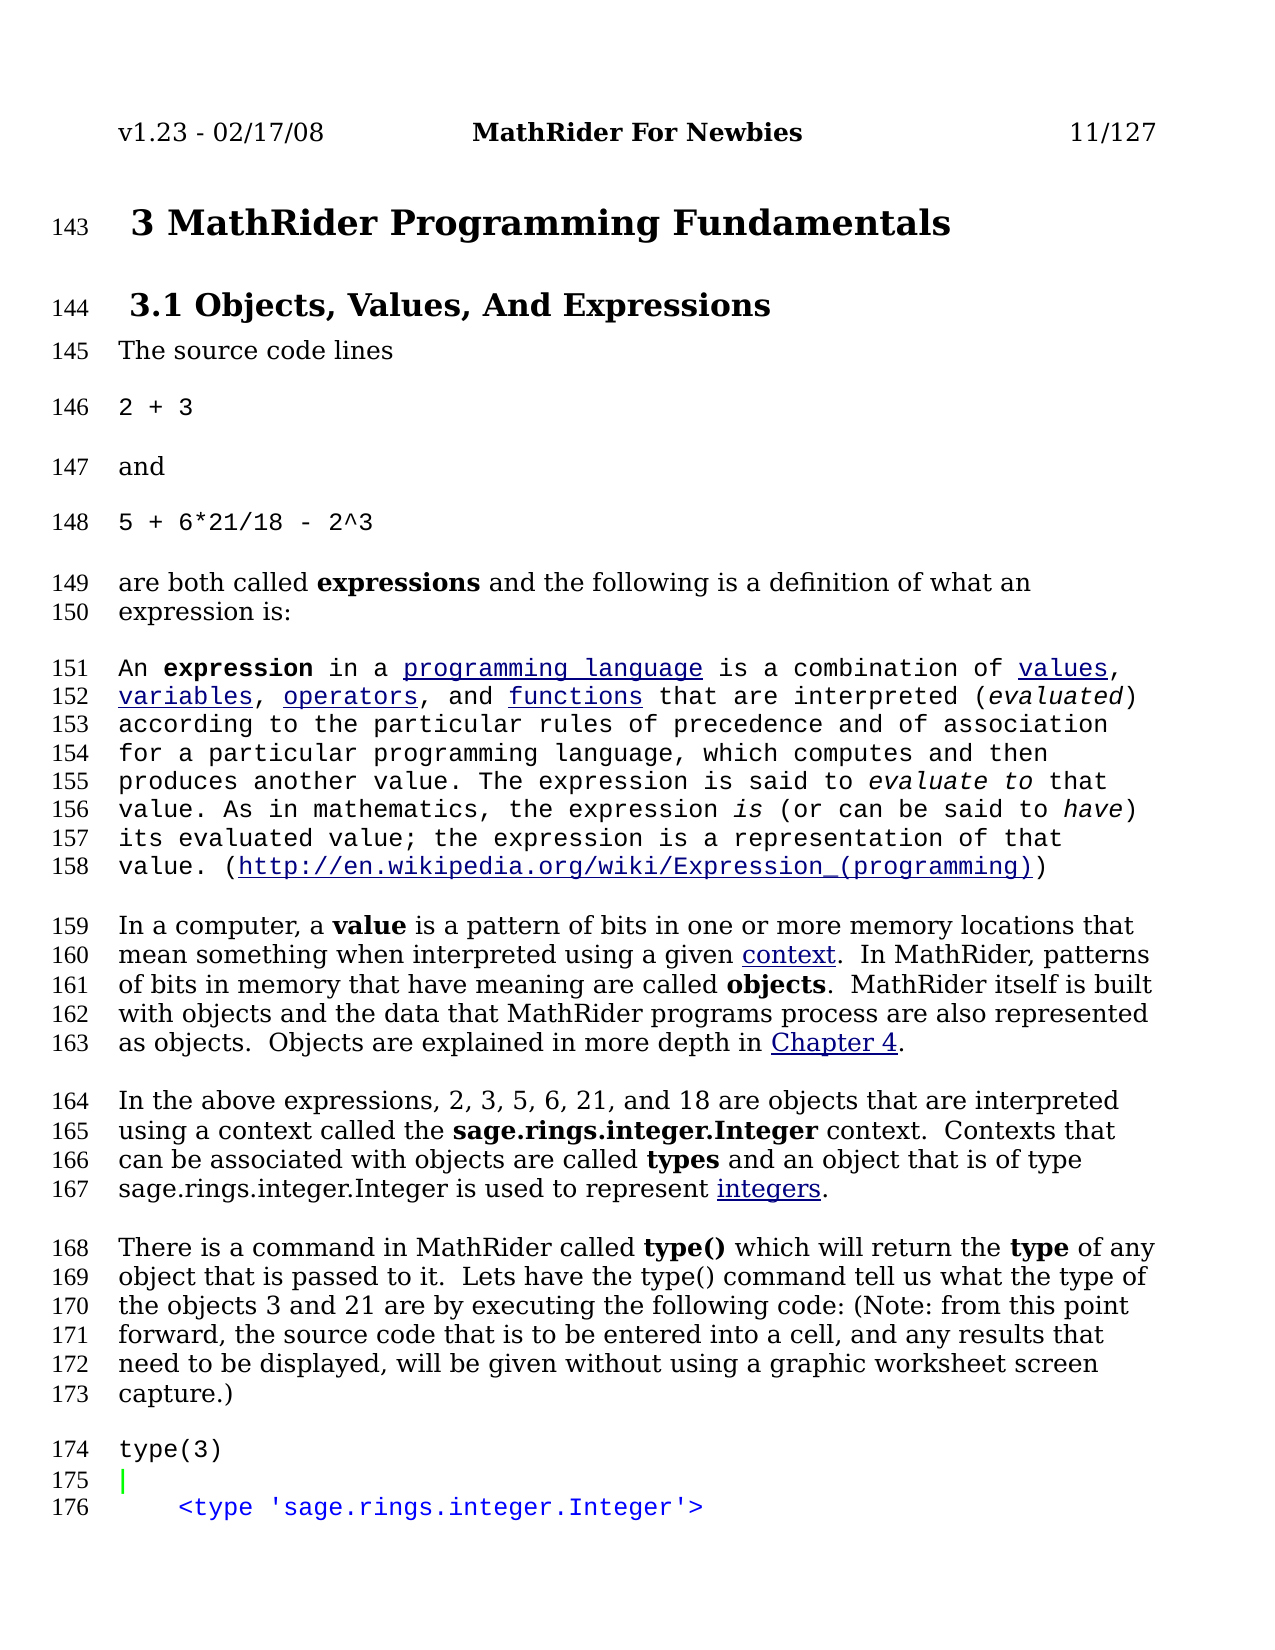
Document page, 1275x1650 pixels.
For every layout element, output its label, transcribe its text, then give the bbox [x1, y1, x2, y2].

subtitle MathRider Programming Fundamentals [118, 202, 1157, 243]
text In the above expressions, 2, 3, 5, 6, 21, and 18 are objects that are interpreted using a context called the sage.rings.integer.Integer context. Contexts that can be associated with objects are called types and an object that is of type sage.rings.integer.Integer is used to represent integers. [118, 1086, 1157, 1203]
text are both called expressions and the following is a definition of what an expression is: [118, 567, 1157, 626]
text type(3) [118, 1437, 1157, 1465]
text An expression in a programming language is a combination of values, variables, operators, and functions that are interpreted (evaluated) according to the particular rules of precedence and of association for a particular programming language, which computes and then produces another value. The expression is said to evaluate to that value. As in mathematics, the expression is (or can be said to have) its evaluated value; the expression is a representation of that value. (http://en.wikipedia.org/wiki/Expression_(programming)) [118, 655, 1157, 882]
text and [118, 452, 1157, 481]
text 5 + 6*21/18 - 2^3 [118, 510, 1157, 538]
text The source code lines [118, 336, 1157, 365]
text In a computer, a value is a pattern of bits in one or more memory locations that mean something when interpreted using a given context. In MathRider, patterns of bits in memory that have meaning are called objects. MathRider itself is built with objects and the data that MathRider programs process are also represented as objects. Objects are explained in more depth in Chapter 4. [118, 911, 1157, 1057]
text There is a command in MathRider called type() which will return the type of any object that is passed to it. Lets have the type() command tell us what the type of the objects 3 and 21 are by executing the following code: (Note: from this point forward, the source code that is to be entered into a cell, and any results that need to be displayed, will be given without using a graphic worksheet screen capture.) [118, 1233, 1157, 1408]
subtitle Objects, Values, And Expressions [118, 287, 1157, 324]
text 2 + 3 [118, 394, 1157, 422]
text | [118, 1465, 1157, 1495]
text <type 'sage.rings.integer.Integer'> [118, 1495, 1157, 1523]
